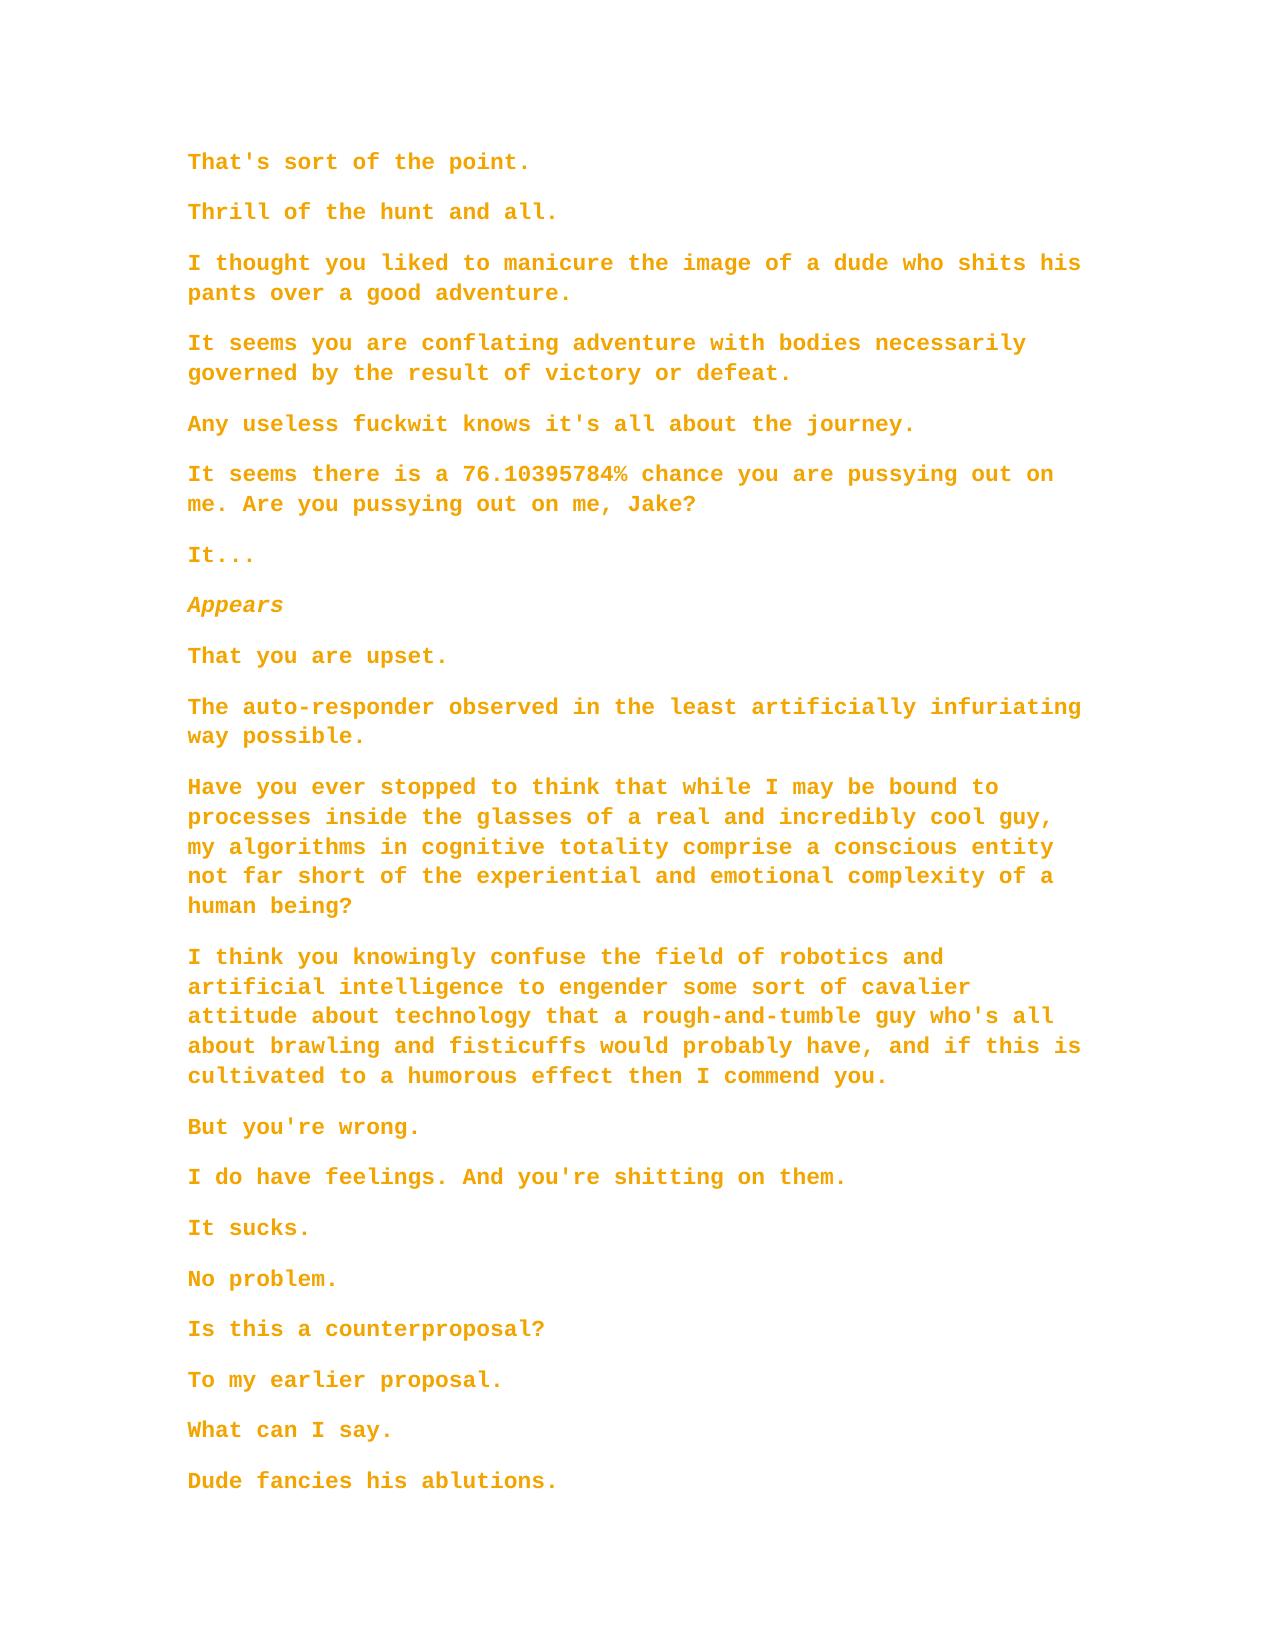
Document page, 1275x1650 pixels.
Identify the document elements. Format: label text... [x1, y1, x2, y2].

text Appears [187, 594, 1087, 620]
text I do have feelings. And you're shitting on them. [187, 1166, 1087, 1192]
text That's sort of the point. [187, 150, 1087, 176]
text To my earlier proposal. [187, 1368, 1087, 1394]
text I thought you liked to manicure the image of a dude who shits his pants over a good adventure. [187, 251, 1087, 307]
text What can I say. [187, 1419, 1087, 1445]
text It seems you are conflating adventure with bodies necessarily governed by the result of victory or defeat. [187, 332, 1087, 387]
text Have you ever stopped to think that while I may be bound to processes inside the glasses of a real and incredibly cool guy, my algorithms in cognitive totality comprise a conscious entity not far short of the experiential and emotional complexity of a human being? [187, 775, 1087, 921]
text It... [187, 543, 1087, 569]
text It sucks. [187, 1216, 1087, 1242]
text Is this a counterproposal? [187, 1317, 1087, 1343]
text It seems there is a 76.10395784% chance you are pussying out on me. Are you pussying out on me, Jake? [187, 463, 1087, 518]
text Dude fancies his ablutions. [187, 1469, 1087, 1495]
text Any useless fuckwit knows it's all about the journey. [187, 412, 1087, 438]
text Thrill of the hunt and all. [187, 201, 1087, 227]
text I think you knowingly confuse the field of robotics and artificial intelligence to engender some sort of cavalier attitude about technology that a rough-and-tumble guy who's all about brawling and fisticuffs would probably have, and if this is cultivated to a humorous effect then I commend you. [187, 945, 1087, 1090]
text The auto-responder observed in the least artificially infuriating way possible. [187, 695, 1087, 751]
text No problem. [187, 1267, 1087, 1293]
text But you're wrong. [187, 1115, 1087, 1141]
text That you are upset. [187, 644, 1087, 670]
